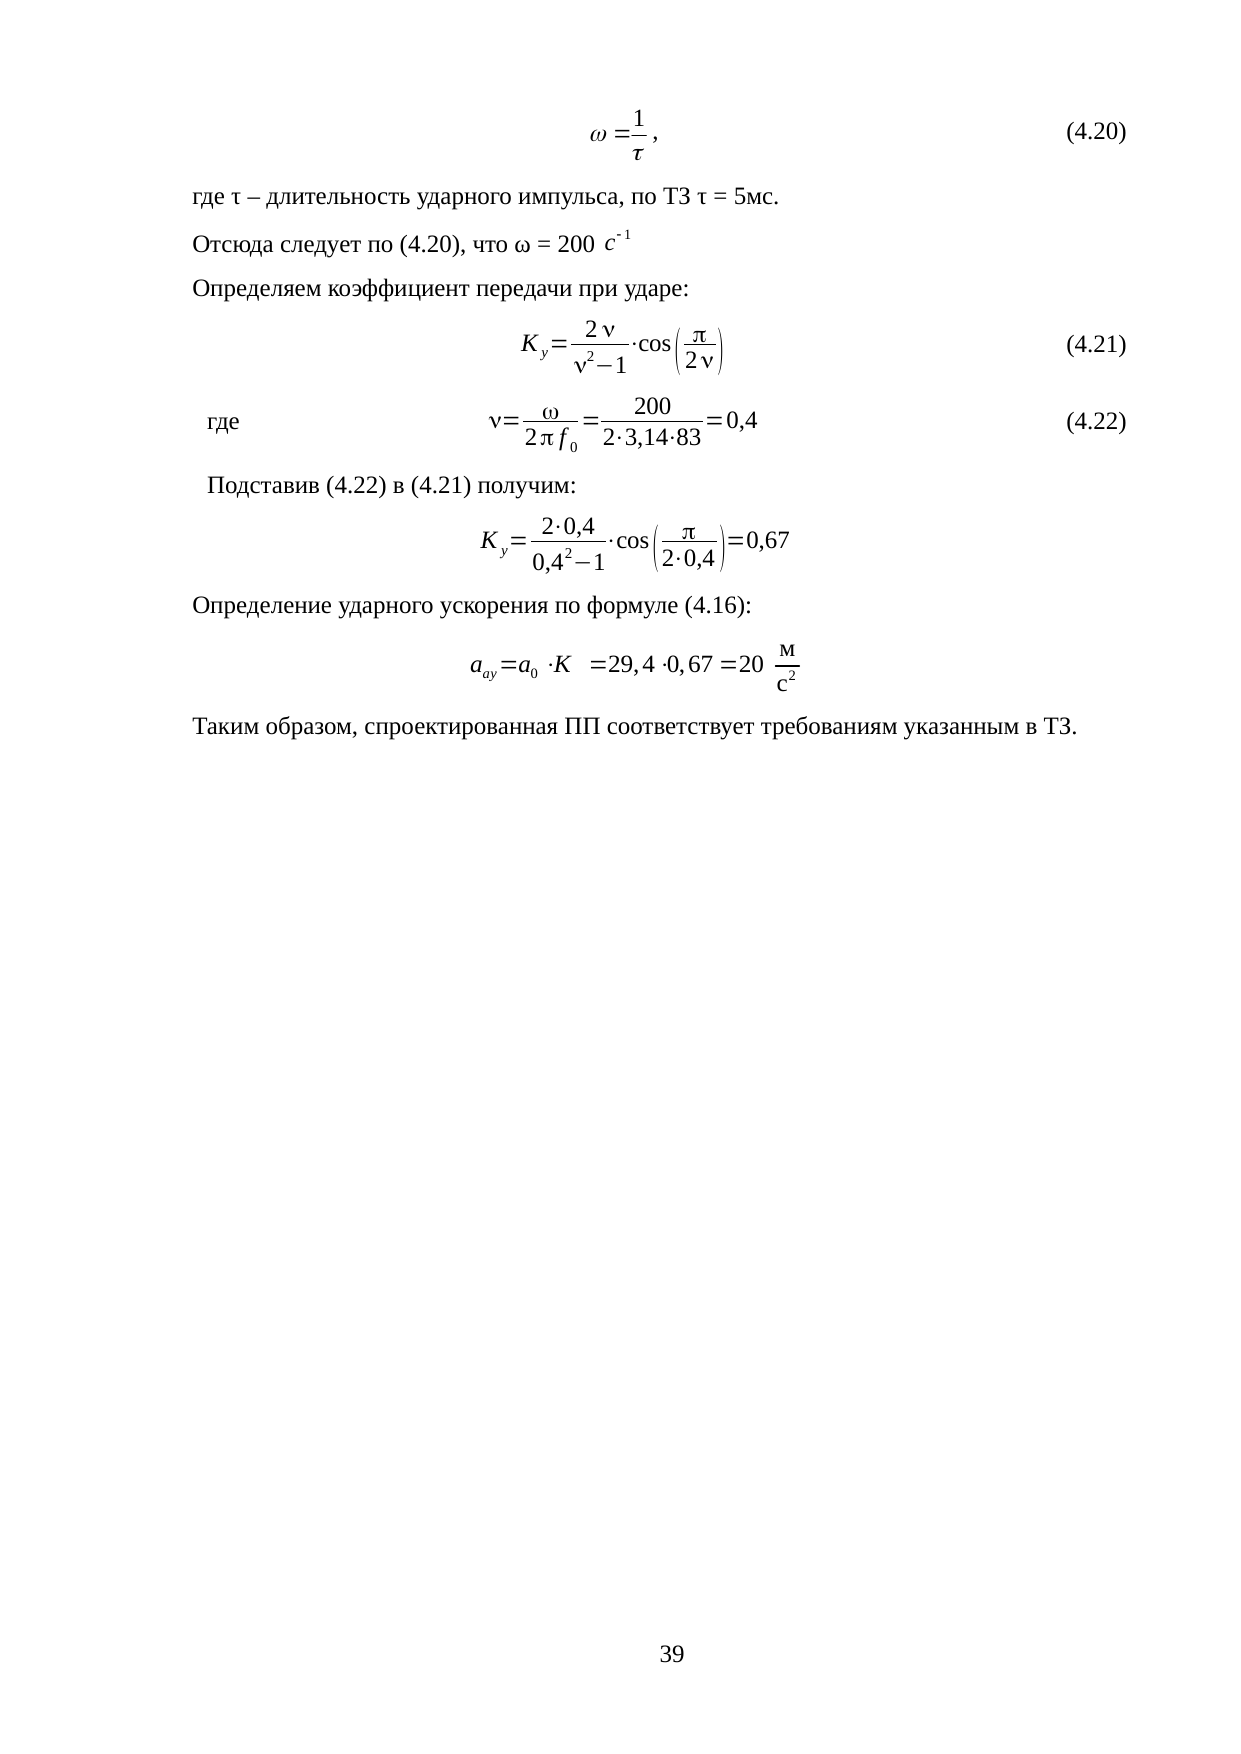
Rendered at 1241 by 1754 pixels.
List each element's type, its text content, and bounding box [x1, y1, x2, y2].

text Подставив (4.22) в (4.21) получим: [118, 470, 1152, 498]
text Определение ударного ускорения по формуле (4.16): [118, 590, 1152, 618]
text , (4.20) [118, 102, 1152, 167]
text где (4.22) [118, 393, 1152, 455]
text Определяем коэффициент передачи при ударе: [118, 273, 1152, 301]
text Отсюда следует по (4.20), что ω = 200 [118, 224, 1152, 258]
text где τ – длительность ударного импульса, по ТЗ τ = 5мс. [118, 181, 1152, 210]
text Таким образом, спроектированная ПП соответствует требованиям указанным в ТЗ. [118, 711, 1152, 740]
text (4.21) [118, 316, 1152, 378]
